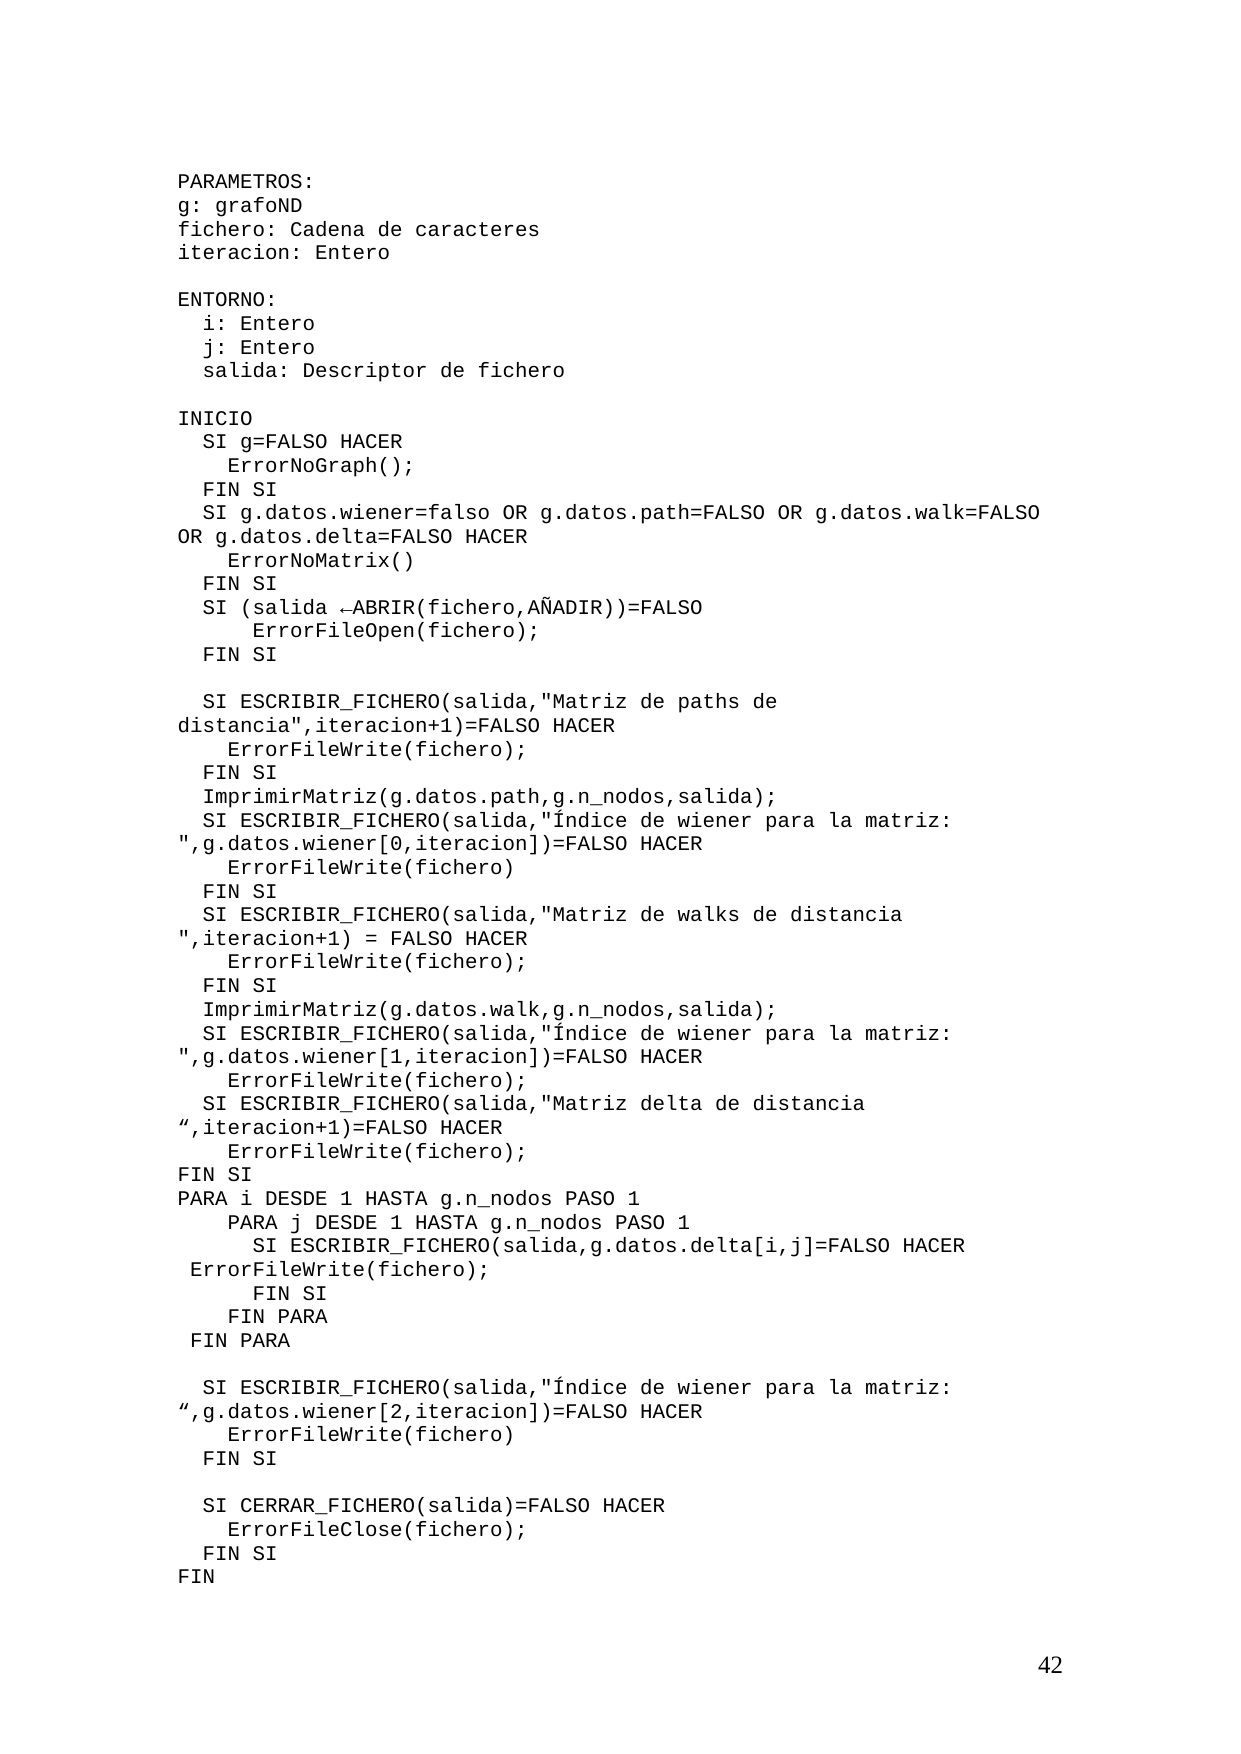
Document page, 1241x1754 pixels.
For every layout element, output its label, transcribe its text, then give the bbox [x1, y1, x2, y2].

text ErrorFileWrite(fichero) [177, 1424, 1063, 1448]
text FIN SI [177, 479, 1063, 502]
text SI ESCRIBIR_FICHERO(salida,"Matriz de walks de distancia ",iteracion+1) = FALSO HACER [177, 904, 1063, 952]
text ENTORNO: [177, 289, 1063, 313]
text FIN SI [177, 1164, 1063, 1188]
text ErrorFileWrite(fichero); [177, 739, 1063, 762]
text FIN PARA [177, 1330, 1063, 1353]
text ImprimirMatriz(g.datos.path,g.n_nodos,salida); [177, 786, 1063, 810]
text fichero: Cadena de caracteres [177, 218, 1063, 242]
text PARAMETROS: [177, 171, 1063, 195]
text SI ESCRIBIR_FICHERO(salida,"Índice de wiener para la matriz: ",g.datos.wiener[0,iteracion])=FALSO HACER [177, 810, 1063, 857]
text ErrorFileWrite(fichero); [177, 952, 1063, 975]
text salida: Descriptor de fichero [177, 360, 1063, 384]
text FIN SI [177, 644, 1063, 668]
text iteracion: Entero [177, 242, 1063, 266]
text PARA j DESDE 1 HASTA g.n_nodos PASO 1 [177, 1212, 1063, 1235]
text SI ESCRIBIR_FICHERO(salida,"Matriz delta de distancia “,iteracion+1)=FALSO HACER [177, 1093, 1063, 1141]
text SI ESCRIBIR_FICHERO(salida,g.datos.delta[i,j]=FALSO HACER [177, 1235, 1063, 1259]
text j: Entero [177, 337, 1063, 360]
text ErrorFileWrite(fichero) [177, 857, 1063, 881]
text PARA i DESDE 1 HASTA g.n_nodos PASO 1 [177, 1188, 1063, 1212]
text ErrorFileWrite(fichero); [177, 1141, 1063, 1164]
text FIN SI [177, 1283, 1063, 1306]
text ErrorNoGraph(); [177, 455, 1063, 479]
text SI (salida ←ABRIR(fichero,AÑADIR))=FALSO [177, 597, 1063, 621]
text FIN SI [177, 975, 1063, 999]
text SI ESCRIBIR_FICHERO(salida,"Matriz de paths de distancia",iteracion+1)=FALSO HACER [177, 691, 1063, 739]
text ErrorFileOpen(fichero); [177, 621, 1063, 644]
text g: grafoND [177, 195, 1063, 218]
text FIN SI [177, 1543, 1063, 1566]
text SI g=FALSO HACER [177, 431, 1063, 455]
text FIN SI [177, 573, 1063, 597]
text FIN SI [177, 881, 1063, 904]
text FIN PARA [177, 1306, 1063, 1330]
text ImprimirMatriz(g.datos.walk,g.n_nodos,salida); [177, 999, 1063, 1022]
text ErrorFileClose(fichero); [177, 1519, 1063, 1543]
text FIN SI [177, 762, 1063, 786]
text SI CERRAR_FICHERO(salida)=FALSO HACER [177, 1495, 1063, 1519]
text FIN SI [177, 1448, 1063, 1472]
text SI g.datos.wiener=falso OR g.datos.path=FALSO OR g.datos.walk=FALSO OR g.datos.delta=FALSO HACER [177, 502, 1063, 549]
text ErrorFileWrite(fichero); [177, 1259, 1063, 1283]
text SI ESCRIBIR_FICHERO(salida,"Índice de wiener para la matriz: ",g.datos.wiener[1,iteracion])=FALSO HACER [177, 1022, 1063, 1070]
text ErrorNoMatrix() [177, 549, 1063, 573]
text INICIO [177, 408, 1063, 431]
text i: Entero [177, 313, 1063, 337]
text SI ESCRIBIR_FICHERO(salida,"Índice de wiener para la matriz: “,g.datos.wiener[2,iteracion])=FALSO HACER [177, 1377, 1063, 1424]
text ErrorFileWrite(fichero); [177, 1070, 1063, 1093]
text FIN [177, 1566, 1063, 1590]
